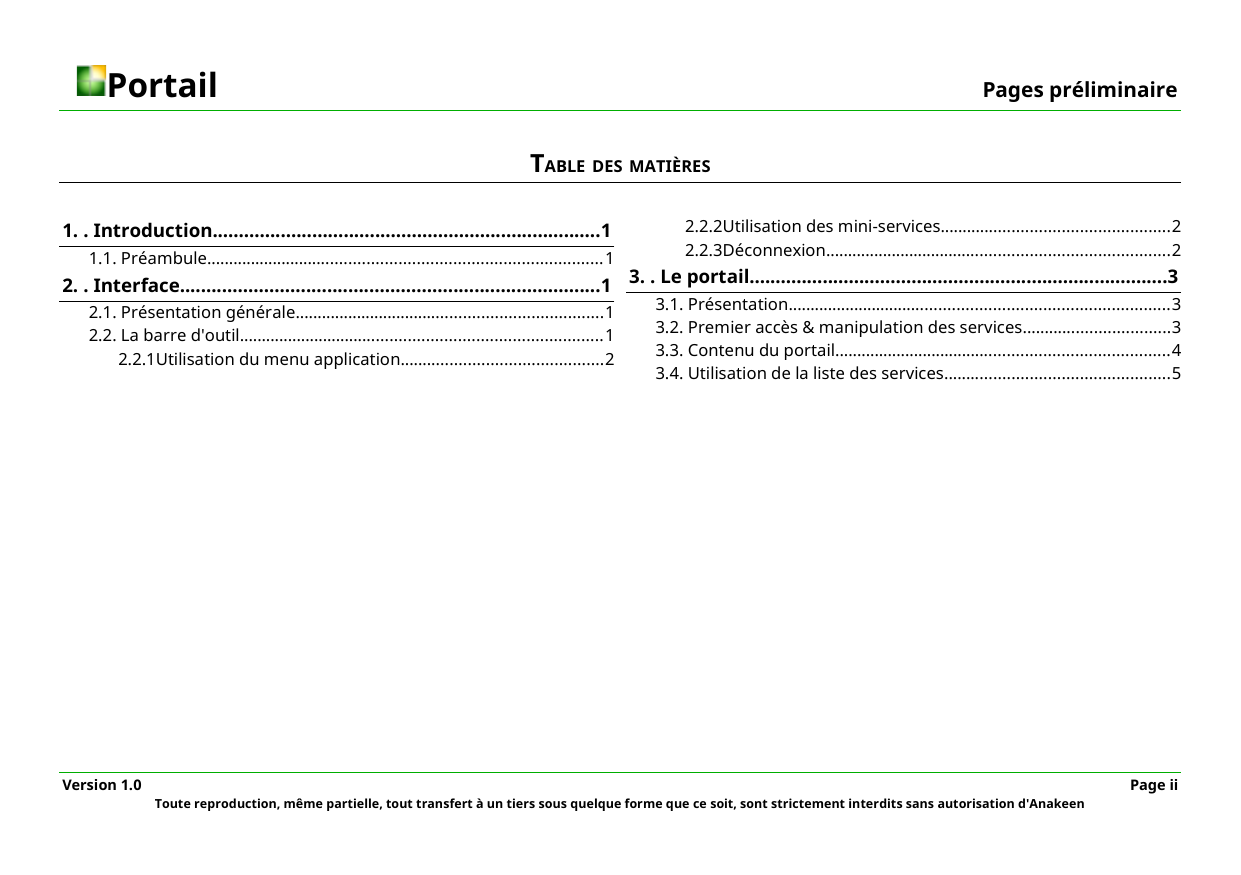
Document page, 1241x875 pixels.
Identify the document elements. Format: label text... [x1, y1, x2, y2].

text 3.3. Contenu du portail 4 [655, 338, 1181, 361]
text 2.1. Présentation générale 1 [88, 302, 614, 324]
text 2.2.1Utilisation du menu application 2 [118, 347, 614, 370]
text 3.1. Présentation 3 [655, 293, 1181, 315]
text 3.4. Utilisation de la liste des services 5 [655, 361, 1181, 384]
text 2. . Interface 1 [59, 269, 614, 301]
text 2.2. La barre d'outil 1 [88, 324, 614, 347]
subtitle Table des matières [59, 143, 1181, 182]
text 1.1. Préambule 1 [88, 247, 614, 269]
text 2.2.2Utilisation des mini-services 2 [685, 215, 1181, 238]
text 1. . Introduction 1 [59, 215, 614, 246]
text 3. . Le portail 3 [626, 261, 1181, 292]
text 2.2.3Déconnexion 2 [685, 238, 1181, 261]
picture [76, 65, 107, 96]
text 3.2. Premier accès & manipulation des services 3 [655, 315, 1181, 338]
